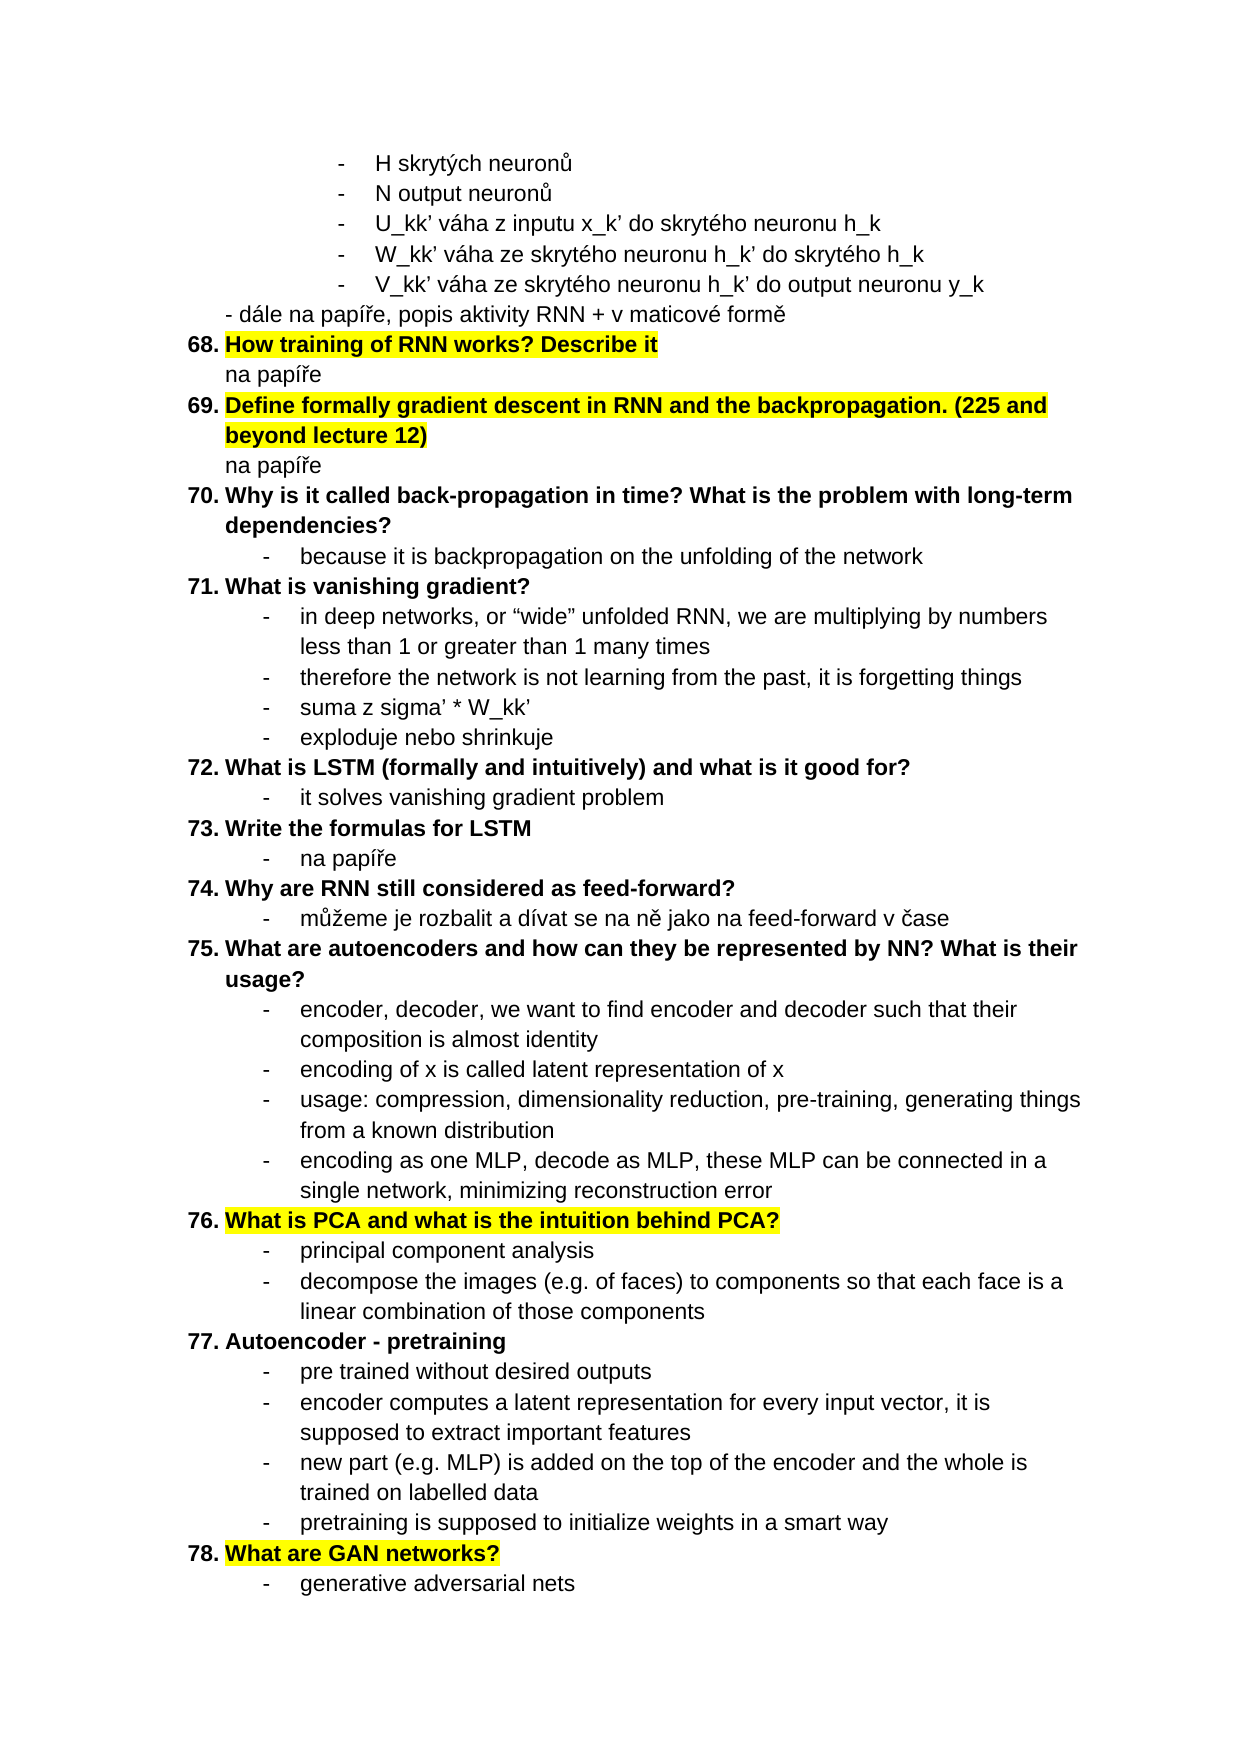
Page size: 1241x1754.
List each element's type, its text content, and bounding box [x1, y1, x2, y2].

list H skrytých neuronů [337, 150, 1090, 176]
list What are autoencoders and how can they be represented by NN? What is their usage? [187, 935, 1090, 992]
list pre trained without desired outputs [262, 1358, 1090, 1385]
list Autoencoder - pretraining [187, 1328, 1090, 1354]
text - dále na papíře, popis aktivity RNN + v maticové formě [150, 301, 1090, 327]
list můžeme je rozbalit a dívat se na ně jako na feed-forward v čase [262, 905, 1090, 932]
list principal component analysis [262, 1237, 1090, 1264]
list therefore the network is not learning from the past, it is forgetting things [262, 663, 1090, 690]
list na papíře [262, 845, 1090, 871]
text na papíře [225, 361, 1090, 388]
list What is vanishing gradient? [187, 573, 1090, 599]
text na papíře [225, 452, 1090, 478]
list encoder computes a latent representation for every input vector, it is supposed to extract important features [262, 1388, 1090, 1445]
list it solves vanishing gradient problem [262, 784, 1090, 811]
list generative adversarial nets [262, 1570, 1090, 1596]
list W_kk’ váha ze skrytého neuronu h_k’ do skrytého h_k [337, 241, 1090, 267]
list What is PCA and what is the intuition behind PCA? [187, 1207, 1090, 1234]
list Why is it called back-propagation in time? What is the problem with long-term dependencies? [187, 482, 1090, 539]
list Write the formulas for LSTM [187, 814, 1090, 841]
list Define formally gradient descent in RNN and the backpropagation. (225 and beyond lecture 12) [187, 392, 1090, 448]
list encoder, decoder, we want to find encoder and decoder such that their composition is almost identity [262, 996, 1090, 1052]
list What are GAN networks? [187, 1539, 1090, 1566]
list because it is backpropagation on the unfolding of the network [262, 543, 1090, 569]
list in deep networks, or “wide” unfolded RNN, we are multiplying by numbers less than 1 or greater than 1 many times [262, 603, 1090, 660]
list usage: compression, dimensionality reduction, pre-training, generating things from a known distribution [262, 1086, 1090, 1143]
list encoding as one MLP, decode as MLP, these MLP can be connected in a single network, minimizing reconstruction error [262, 1147, 1090, 1203]
list encoding of x is called latent representation of x [262, 1056, 1090, 1083]
list new part (e.g. MLP) is added on the top of the encoder and the whole is trained on labelled data [262, 1449, 1090, 1506]
list N output neuronů [337, 180, 1090, 207]
list pretraining is supposed to initialize weights in a smart way [262, 1509, 1090, 1536]
list decompose the images (e.g. of faces) to components so that each face is a linear combination of those components [262, 1268, 1090, 1324]
list suma z sigma’ * W_kk’ [262, 694, 1090, 720]
list What is LSTM (formally and intuitively) and what is it good for? [187, 754, 1090, 781]
list How training of RNN works? Describe it [187, 331, 1090, 358]
list U_kk’ váha z inputu x_k’ do skrytého neuronu h_k [337, 210, 1090, 237]
list V_kk’ váha ze skrytého neuronu h_k’ do output neuronu y_k [337, 271, 1090, 297]
list exploduje nebo shrinkuje [262, 724, 1090, 750]
list Why are RNN still considered as feed-forward? [187, 875, 1090, 901]
